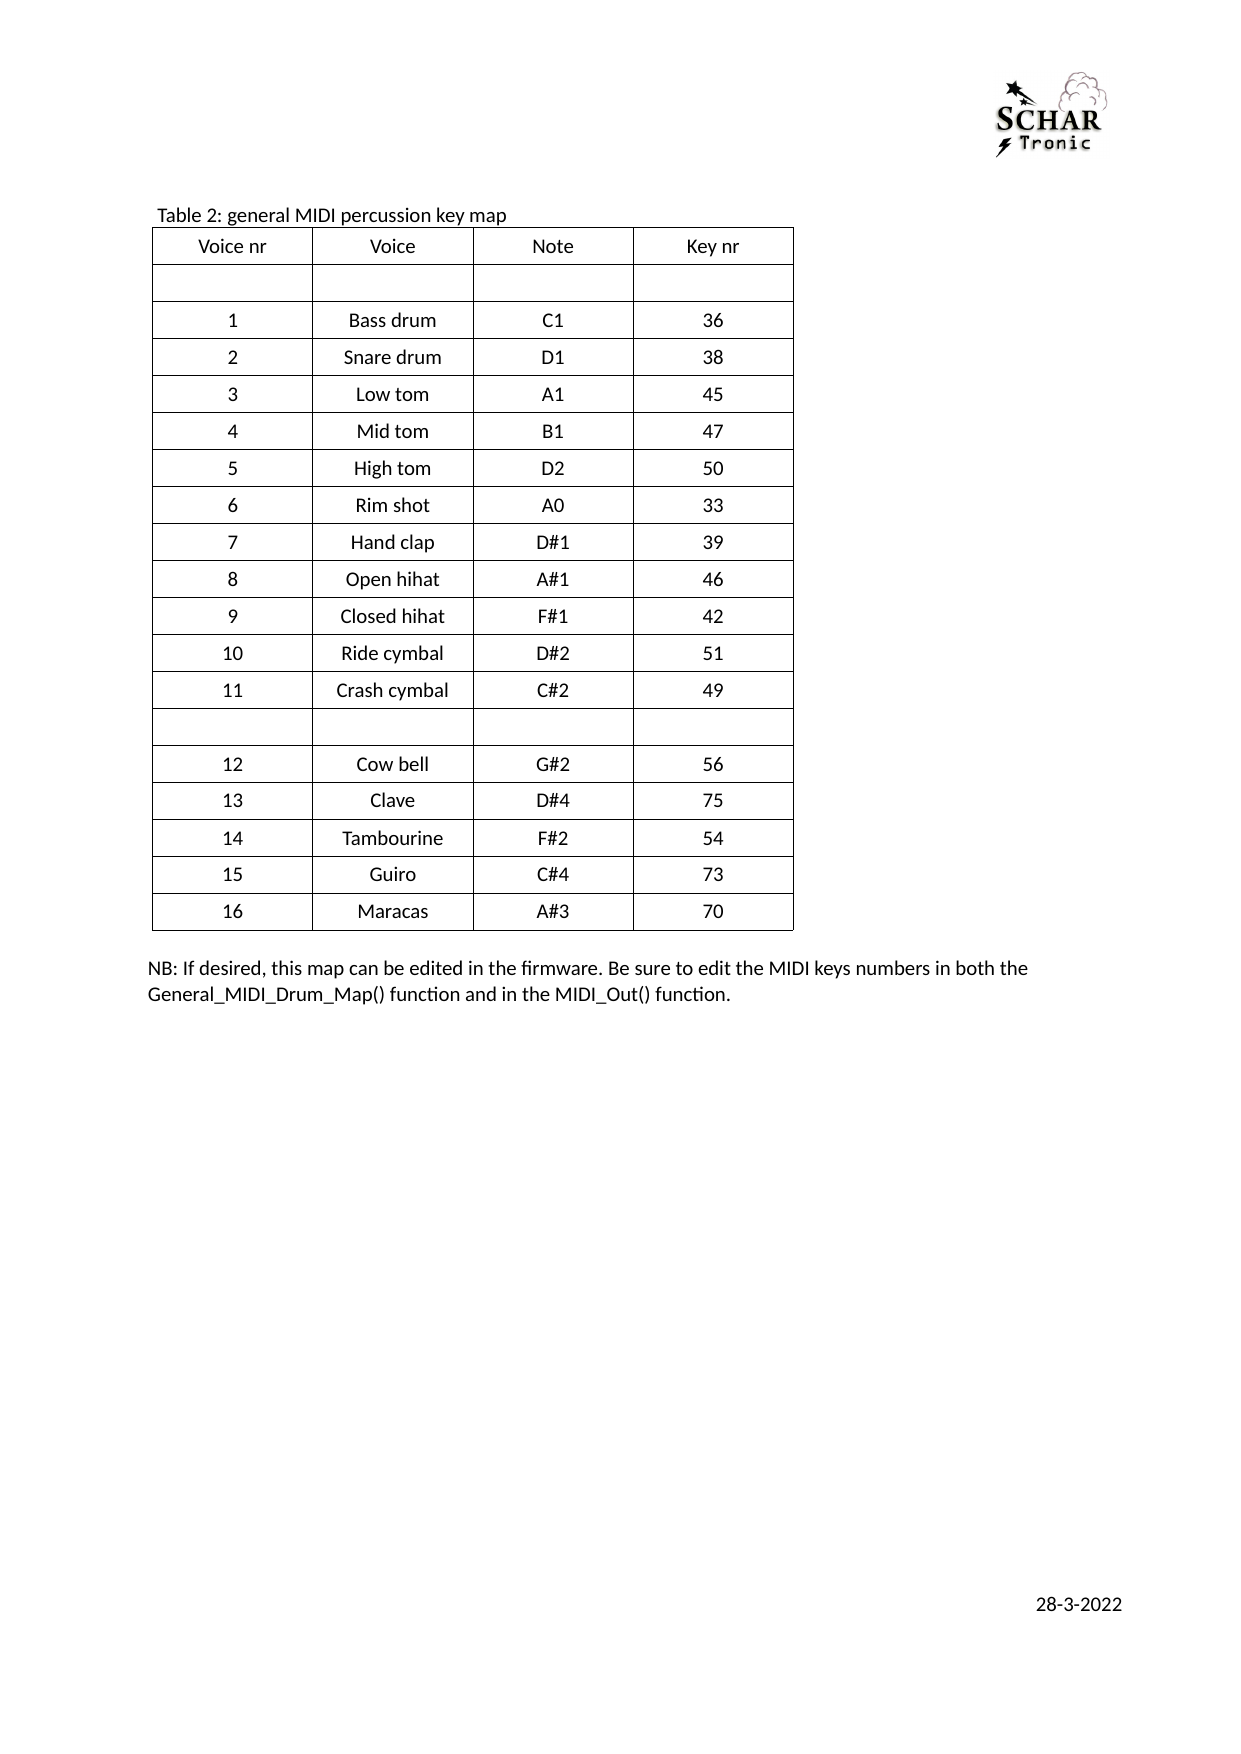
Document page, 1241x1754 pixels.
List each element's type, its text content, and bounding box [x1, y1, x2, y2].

table_cell C#4 [474, 857, 633, 893]
table_cell 51 [634, 635, 793, 671]
table_cell 2 [153, 339, 312, 375]
table_cell A0 [474, 487, 633, 523]
table_cell Crash cymbal [313, 672, 473, 708]
text 28-3-2022 [118, 1591, 1122, 1616]
table_cell [474, 265, 633, 301]
table_cell 11 [153, 672, 312, 708]
table_cell Hand clap [313, 524, 473, 560]
table_header Note [474, 228, 633, 264]
table_cell C#2 [474, 672, 633, 708]
table_cell D#1 [474, 524, 633, 560]
table_cell 54 [634, 820, 793, 856]
table_cell [153, 709, 312, 745]
table_header Key nr [634, 228, 793, 264]
table_cell Tambourine [313, 820, 473, 856]
table_cell Closed hihat [313, 598, 473, 634]
table_cell A1 [474, 376, 633, 412]
text Table 2: general MIDI percussion key map [148, 202, 1122, 227]
table_cell 3 [153, 376, 312, 412]
table_cell 70 [634, 894, 793, 930]
table_header Voice nr [153, 228, 312, 264]
table_cell D2 [474, 450, 633, 486]
table_cell 5 [153, 450, 312, 486]
text NB: If desired, this map can be edited in the firmware. Be sure to edit the MIDI keys numbers in both the General_MIDI_Drum_Map() function and in the MIDI_Out() function. [148, 955, 1122, 1006]
table_header Voice [313, 228, 473, 264]
table_cell Mid tom [313, 413, 473, 449]
table_cell Cow bell [313, 746, 473, 782]
table_cell F#1 [474, 598, 633, 634]
picture [992, 70, 1110, 159]
table_cell Low tom [313, 376, 473, 412]
table_cell Maracas [313, 894, 473, 930]
table_cell 6 [153, 487, 312, 523]
table_cell D#4 [474, 783, 633, 819]
table_cell High tom [313, 450, 473, 486]
table_cell [634, 709, 793, 745]
table_cell D1 [474, 339, 633, 375]
table_cell 38 [634, 339, 793, 375]
table_cell Clave [313, 783, 473, 819]
table_cell 42 [634, 598, 793, 634]
table_cell 49 [634, 672, 793, 708]
table_cell F#2 [474, 820, 633, 856]
table_cell 14 [153, 820, 312, 856]
table_cell 46 [634, 561, 793, 597]
table_cell 33 [634, 487, 793, 523]
table_cell A#3 [474, 894, 633, 930]
table_cell 15 [153, 857, 312, 893]
table_cell [313, 265, 473, 301]
table_cell 39 [634, 524, 793, 560]
table_cell 12 [153, 746, 312, 782]
table_cell G#2 [474, 746, 633, 782]
table_cell Rim shot [313, 487, 473, 523]
table_cell [474, 709, 633, 745]
table_cell 45 [634, 376, 793, 412]
table_cell Snare drum [313, 339, 473, 375]
table_cell D#2 [474, 635, 633, 671]
table_cell 16 [153, 894, 312, 930]
table_cell [153, 265, 312, 301]
table_cell 9 [153, 598, 312, 634]
table_cell Guiro [313, 857, 473, 893]
table_cell 73 [634, 857, 793, 893]
table_cell Open hihat [313, 561, 473, 597]
table_cell [313, 709, 473, 745]
table_cell A#1 [474, 561, 633, 597]
table_cell B1 [474, 413, 633, 449]
table_cell 75 [634, 783, 793, 819]
table_cell 7 [153, 524, 312, 560]
table_cell Bass drum [313, 302, 473, 338]
table_cell C1 [474, 302, 633, 338]
table_cell [634, 265, 793, 301]
table_cell 8 [153, 561, 312, 597]
table_cell 56 [634, 746, 793, 782]
table_cell 47 [634, 413, 793, 449]
table_cell 13 [153, 783, 312, 819]
table_cell 50 [634, 450, 793, 486]
table_cell 4 [153, 413, 312, 449]
table_cell 1 [153, 302, 312, 338]
table_cell Ride cymbal [313, 635, 473, 671]
table_cell 10 [153, 635, 312, 671]
table_cell 36 [634, 302, 793, 338]
